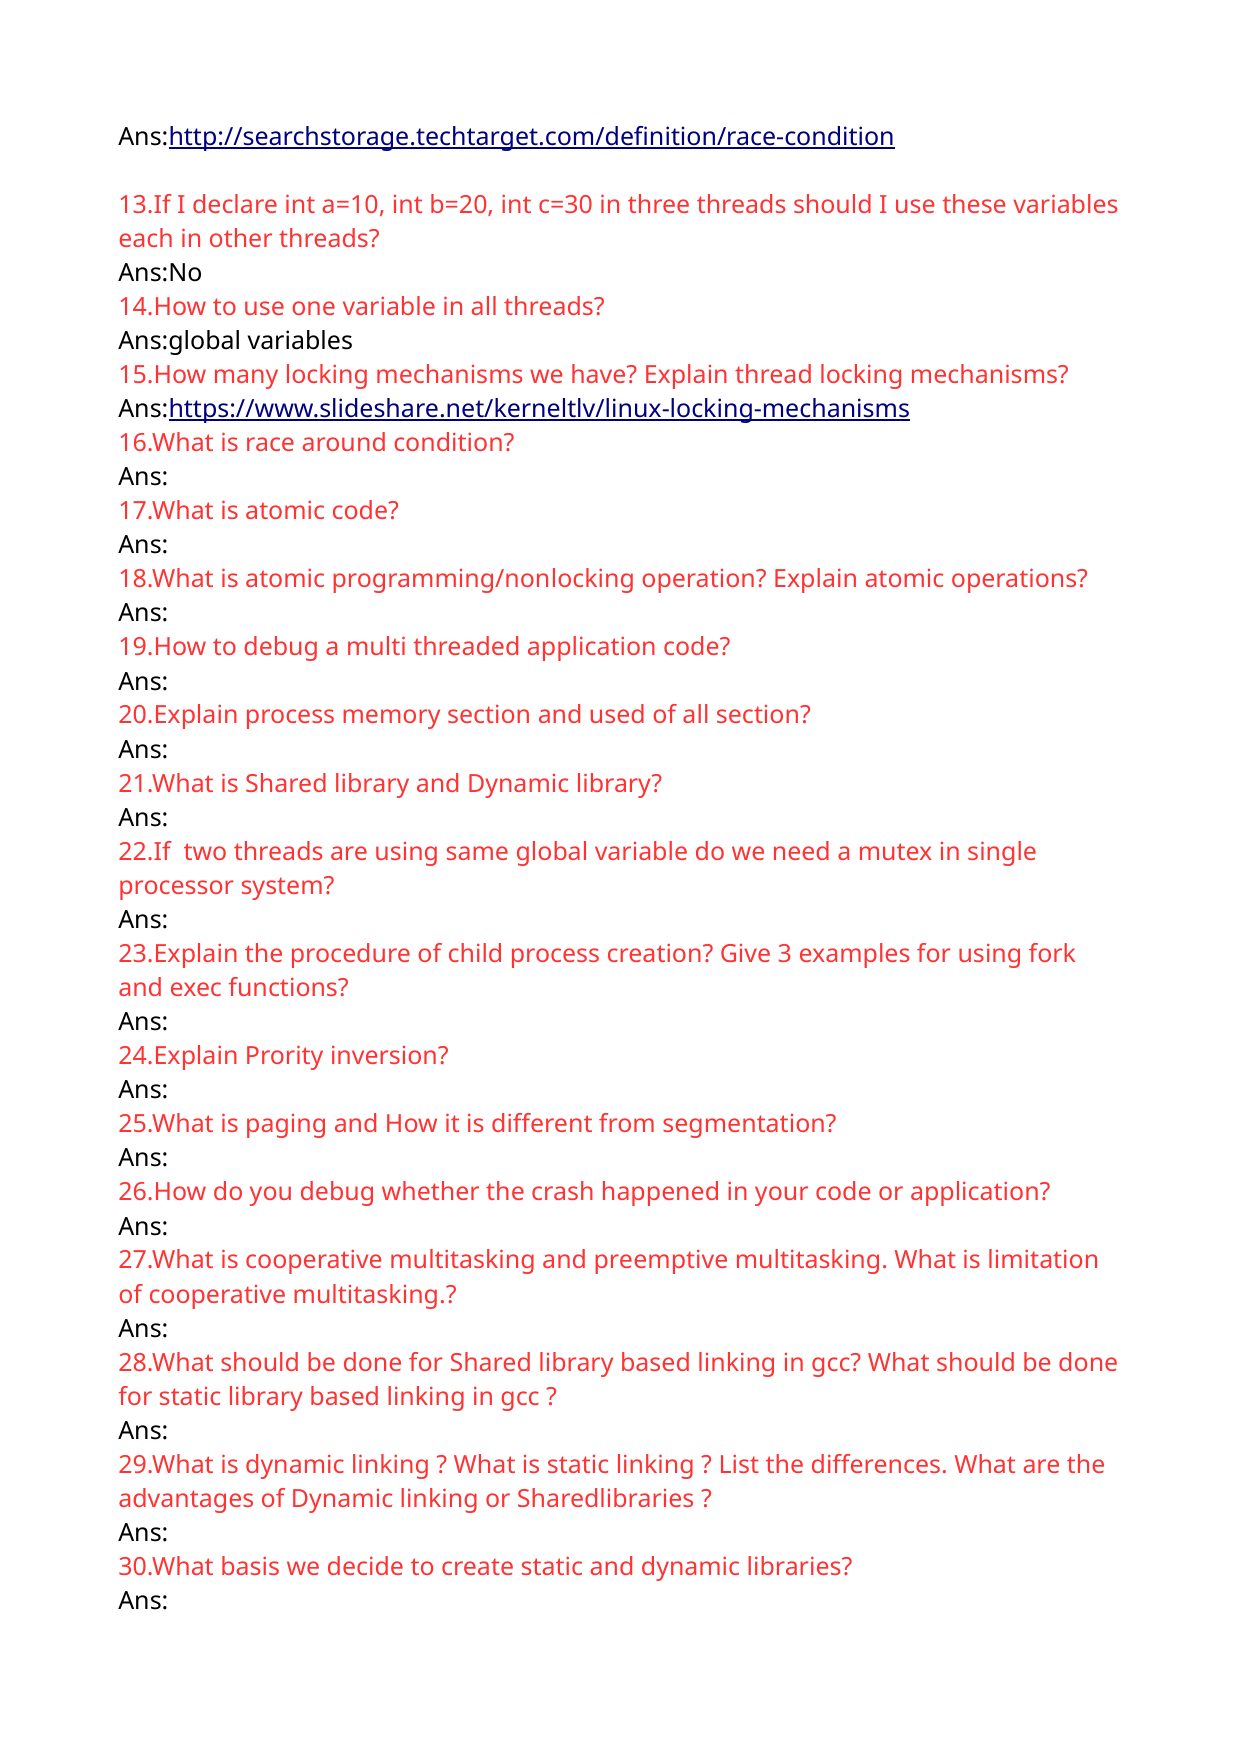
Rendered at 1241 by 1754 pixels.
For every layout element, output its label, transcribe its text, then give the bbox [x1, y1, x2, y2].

text Ans: [118, 1072, 1122, 1106]
text Ans: [118, 731, 1122, 765]
text 29.What is dynamic linking ? What is static linking ? List the differences. What are the advantages of Dynamic linking or Sharedlibraries ? [118, 1447, 1122, 1515]
text 26.How do you debug whether the crash happened in your code or application? [118, 1174, 1122, 1208]
text Ans: [118, 1412, 1122, 1447]
text 16.What is race around condition? [118, 425, 1122, 459]
text 21.What is Shared library and Dynamic library? [118, 765, 1122, 799]
text Ans: [118, 459, 1122, 493]
text 30.What basis we decide to create static and dynamic libraries? [118, 1549, 1122, 1583]
text Ans: [118, 663, 1122, 697]
text 24.Explain Prority inversion? [118, 1038, 1122, 1072]
text 20.Explain process memory section and used of all section? [118, 697, 1122, 731]
text Ans: [118, 1583, 1122, 1617]
text Ans: [118, 902, 1122, 936]
text Ans: [118, 1310, 1122, 1344]
text Ans: [118, 1140, 1122, 1174]
text 22.If two threads are using same global variable do we need a mutex in single processor system? [118, 833, 1122, 902]
text Ans: [118, 799, 1122, 833]
text Ans: [118, 595, 1122, 629]
text 18.What is atomic programming/non­locking operation? Explain atomic operations? [118, 561, 1122, 595]
text 15.How many locking mechanisms we have? Explain thread locking mechanisms? [118, 357, 1122, 391]
text 14.How to use one variable in all threads? [118, 288, 1122, 322]
text 28.What should be done for Shared library based linking in gcc? What should be done for static library based linking in gcc ? [118, 1344, 1122, 1412]
text Ans: [118, 1004, 1122, 1038]
text 25.What is paging and How it is different from segmentation? [118, 1106, 1122, 1140]
text Ans:global variables [118, 322, 1122, 357]
text Ans: [118, 1515, 1122, 1549]
text 27.What is cooperative multitasking and pre­emptive multitasking. What is limitation of cooperative multitasking.? [118, 1242, 1122, 1310]
text 17.What is atomic code? [118, 493, 1122, 527]
text 19.How to debug a multi threaded application code? [118, 629, 1122, 663]
text Ans:https://www.slideshare.net/kerneltlv/linux-locking-mechanisms [118, 391, 1122, 425]
text Ans:http://searchstorage.techtarget.com/definition/race-condition [118, 118, 1122, 152]
text Ans: [118, 1208, 1122, 1242]
text Ans: [118, 527, 1122, 561]
text 23.Explain the procedure of child process creation? Give 3 examples for using fork and exec functions? [118, 936, 1122, 1004]
text Ans:No [118, 254, 1122, 288]
text 13.If I declare int a=10, int b=20, int c=30 in three threads should I use these variables each in other threads? [118, 186, 1122, 254]
